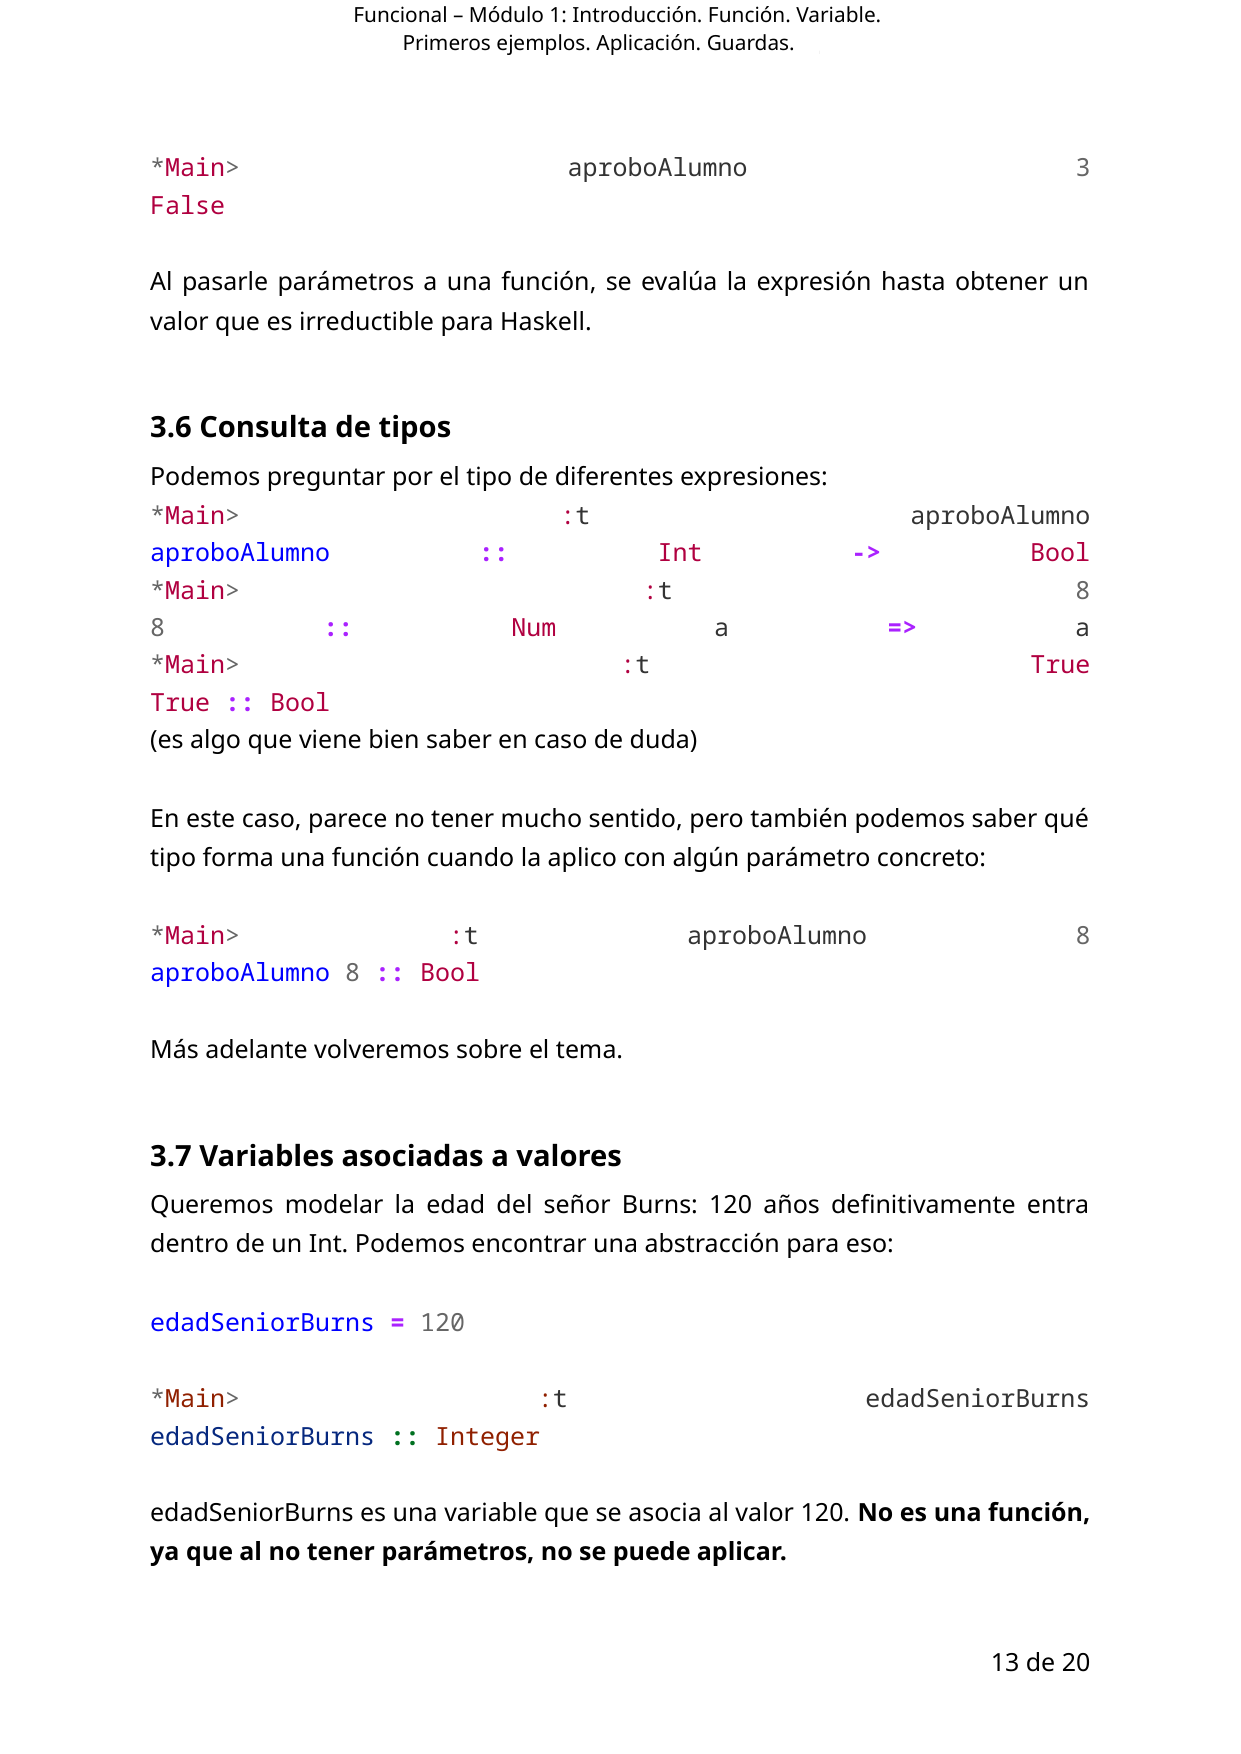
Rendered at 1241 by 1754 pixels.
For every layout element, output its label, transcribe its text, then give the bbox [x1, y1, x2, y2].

subtitle 3.6 Consulta de tipos [150, 406, 1090, 446]
text *Main> :t aproboAlumno aproboAlumno :: Int -> Bool *Main> :t 8 8 :: Num a => a *Main> :t True True :: Bool [150, 497, 1090, 718]
text *Main> aproboAlumno 3 False [150, 150, 1090, 221]
text edadSeniorBurns = 120 [150, 1304, 1090, 1338]
text Podemos preguntar por el tipo de diferentes expresiones: [150, 458, 1090, 492]
text Al pasarle parámetros a una función, se evalúa la expresión hasta obtener un valor que es irreductible para Haskell. [150, 264, 1090, 337]
text En este caso, parece no tener mucho sentido, pero también podemos saber qué tipo forma una función cuando la aplico con algún parámetro concreto: [150, 800, 1090, 873]
text *Main> :t aproboAlumno 8 aproboAlumno 8 :: Bool [150, 918, 1090, 989]
subtitle 3.7 Variables asociadas a valores [150, 1135, 1090, 1175]
text Queremos modelar la edad del señor Burns: 120 años definitivamente entra dentro de un Int. Podemos encontrar una abstracción para eso: [150, 1187, 1090, 1260]
text Más adelante volveremos sobre el tema. [150, 1032, 1090, 1066]
text edadSeniorBurns es una variable que se asocia al valor 120. No es una función, ya que al no tener parámetros, no se puede aplicar. [150, 1495, 1090, 1568]
text (es algo que viene bien saber en caso de duda) [150, 722, 1090, 756]
text *Main> :t edadSeniorBurns edadSeniorBurns :: Integer [150, 1381, 1090, 1452]
